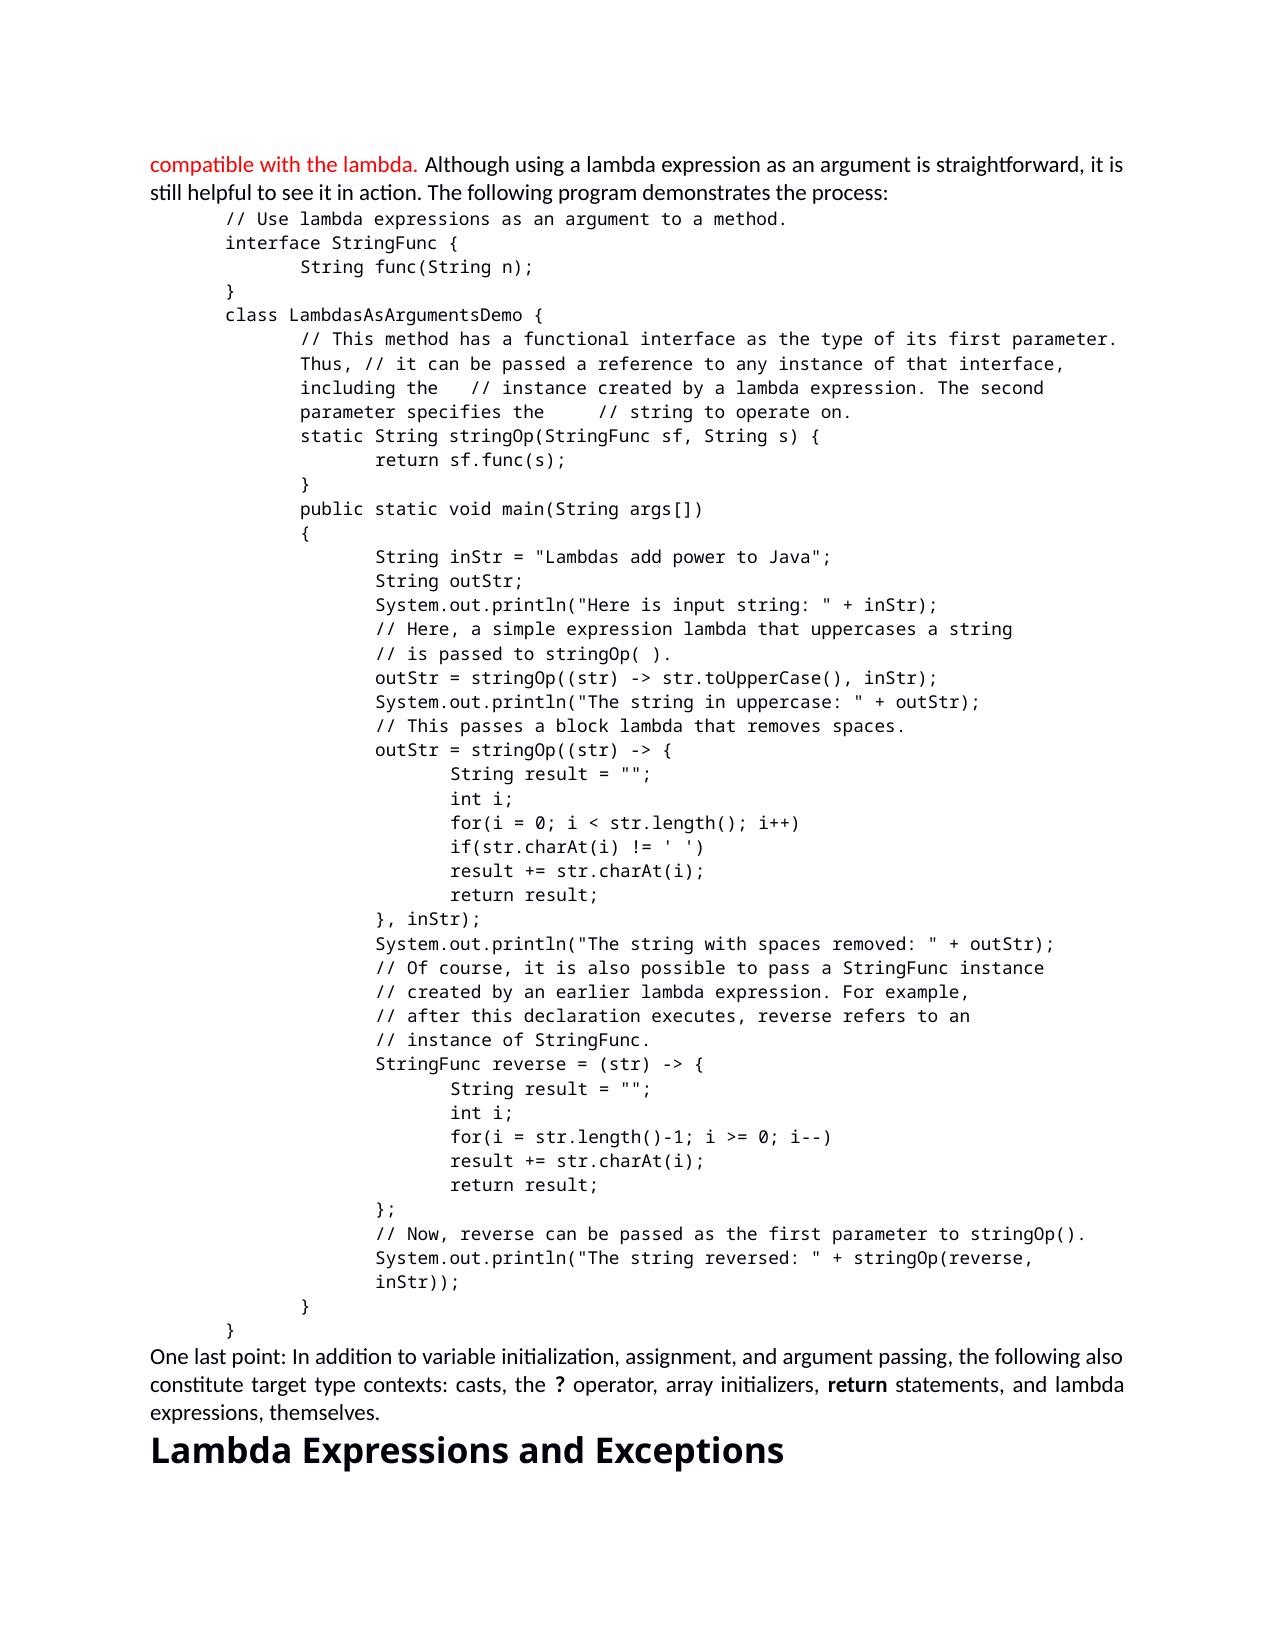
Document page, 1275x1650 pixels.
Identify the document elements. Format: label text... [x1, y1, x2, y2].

text public static void main(String args[]) [300, 496, 1125, 520]
text System.out.println("The string with spaces removed: " + outStr); [375, 931, 1125, 955]
text // instance of StringFunc. [375, 1028, 1125, 1052]
text int i; [450, 786, 1125, 810]
text compatible with the lambda. Although using a lambda expression as an argument is straightforward, it is still helpful to see it in action. The following program demonstrates the process: [150, 150, 1125, 206]
text System.out.println("The string in uppercase: " + outStr); [375, 689, 1125, 713]
text // This method has a functional interface as the type of its first parameter. Thus, // it can be passed a reference to any instance of that interface, including the // instance created by a lambda expression. The second parameter specifies the // string to operate on. [300, 327, 1125, 423]
text System.out.println("Here is input string: " + inStr); [375, 593, 1125, 617]
text // Use lambda expressions as an argument to a method. [225, 206, 1125, 230]
text { [300, 520, 1125, 544]
text result += str.charAt(i); [450, 858, 1125, 883]
text class LambdasAsArgumentsDemo { [225, 303, 1125, 327]
text return result; [450, 1173, 1125, 1197]
text for(i = str.length()-1; i >= 0; i--) [450, 1124, 1125, 1148]
text outStr = stringOp((str) -> { [375, 738, 1125, 762]
text String result = ""; [450, 762, 1125, 786]
text System.out.println("The string reversed: " + stringOp(reverse, inStr)); [375, 1245, 1125, 1293]
text result += str.charAt(i); [450, 1148, 1125, 1173]
text static String stringOp(StringFunc sf, String s) { [300, 423, 1125, 448]
text } [225, 1318, 1125, 1342]
text String inStr = "Lambdas add power to Java"; [375, 544, 1125, 568]
text }; [375, 1197, 1125, 1221]
text // Of course, it is also possible to pass a StringFunc instance [375, 955, 1125, 979]
text outStr = stringOp((str) -> str.toUpperCase(), inStr); [375, 665, 1125, 689]
text } [225, 278, 1125, 303]
text String result = ""; [450, 1076, 1125, 1100]
text return sf.func(s); [300, 448, 1125, 472]
text } [300, 472, 1125, 496]
text for(i = 0; i < str.length(); i++) [450, 810, 1125, 834]
text interface StringFunc { [225, 230, 1125, 254]
text // is passed to stringOp( ). [375, 641, 1125, 665]
text One last point: In addition to variable initialization, assignment, and argument passing, the following also constitute target type contexts: casts, the ? operator, array initializers, return statements, and lambda expressions, themselves. [150, 1342, 1125, 1426]
text StringFunc reverse = (str) -> { [375, 1052, 1125, 1076]
text // This passes a block lambda that removes spaces. [375, 713, 1125, 738]
text String outStr; [375, 568, 1125, 593]
text }, inStr); [375, 907, 1125, 931]
text } [300, 1293, 1125, 1318]
text return result; [450, 883, 1125, 907]
text // Here, a simple expression lambda that uppercases a string [375, 617, 1125, 641]
text Lambda Expressions and Exceptions [150, 1426, 1125, 1474]
text if(str.charAt(i) != ' ') [450, 834, 1125, 858]
text // after this declaration executes, reverse refers to an [375, 1003, 1125, 1028]
text // Now, reverse can be passed as the first parameter to stringOp(). [375, 1221, 1125, 1245]
text int i; [450, 1100, 1125, 1124]
text String func(String n); [225, 254, 1125, 278]
text // created by an earlier lambda expression. For example, [375, 979, 1125, 1003]
